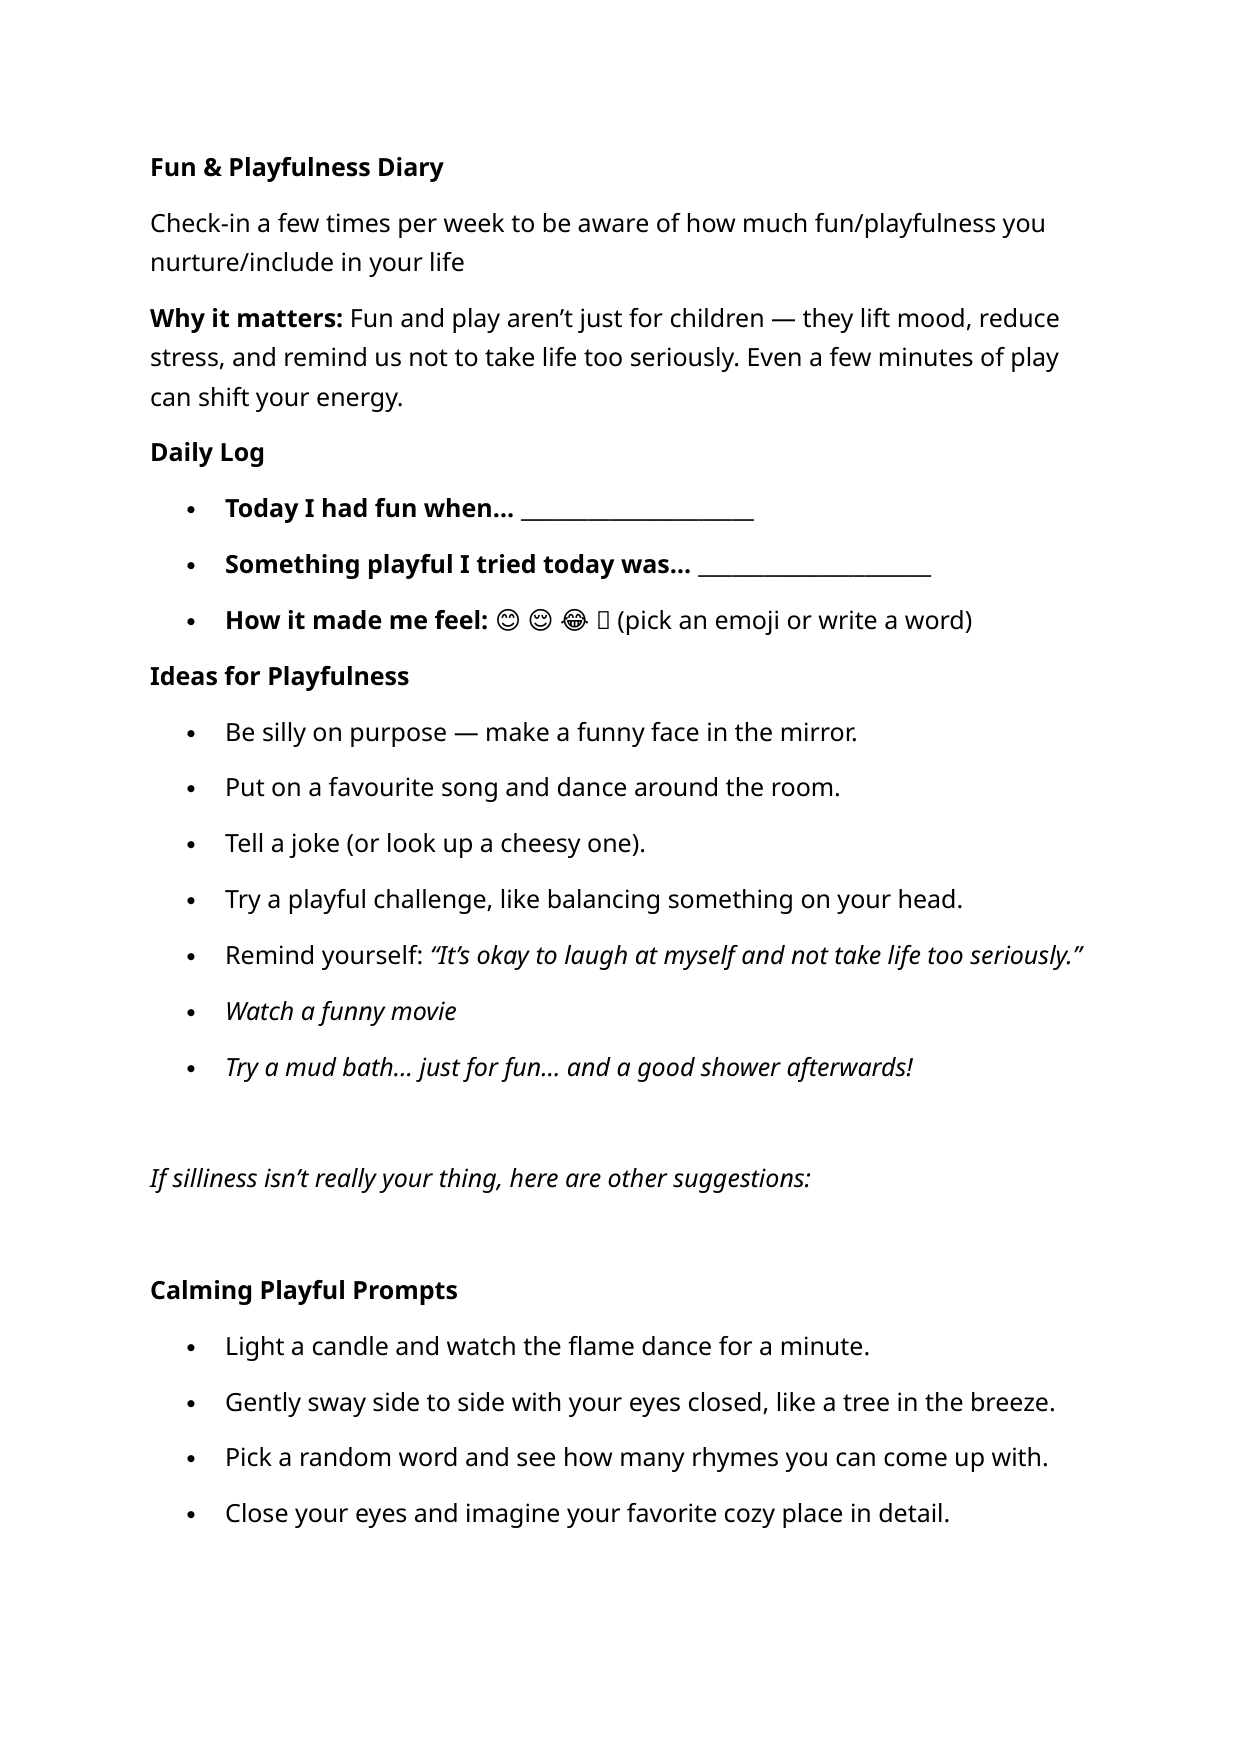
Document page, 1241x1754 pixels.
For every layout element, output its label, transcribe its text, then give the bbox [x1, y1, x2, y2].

list Gently sway side to side with your eyes closed, like a tree in the breeze. [187, 1384, 1090, 1418]
list Today I had fun when… _____________________ [187, 491, 1090, 525]
list Something playful I tried today was… _____________________ [187, 547, 1090, 581]
text Check-in a few times per week to be aware of how much fun/playfulness you nurture/include in your life [150, 206, 1090, 279]
text If silliness isn’t really your thing, here are other suggestions: [150, 1161, 1090, 1195]
list Be silly on purpose — make a funny face in the mirror. [187, 714, 1090, 748]
list Try a mud bath… just for fun… and a good shower afterwards! [187, 1049, 1090, 1083]
list Close your eyes and imagine your favorite cozy place in detail. [187, 1496, 1090, 1530]
list Put on a favourite song and dance around the room. [187, 770, 1090, 804]
list Light a candle and watch the flame dance for a minute. [187, 1328, 1090, 1362]
text Calming Playful Prompts [150, 1272, 1090, 1307]
list Tell a joke (or look up a cheesy one). [187, 826, 1090, 860]
text Fun & Playfulness Diary [150, 150, 1090, 184]
list Remind yourself: “It’s okay to laugh at myself and not take life too seriously.” [187, 937, 1090, 972]
list Try a playful challenge, like balancing something on your head. [187, 882, 1090, 916]
list Pick a random word and see how many rhymes you can come up with. [187, 1440, 1090, 1474]
list How it made me feel: 😊 😌 😂 🎶 (pick an emoji or write a word) [187, 602, 1090, 637]
text Why it matters: Fun and play aren’t just for children — they lift mood, reduce stress, and remind us not to take life too seriously. Even a few minutes of play can shift your energy. [150, 301, 1090, 413]
list Watch a funny movie [187, 993, 1090, 1027]
text Ideas for Playfulness [150, 658, 1090, 692]
text Daily Log [150, 435, 1090, 469]
